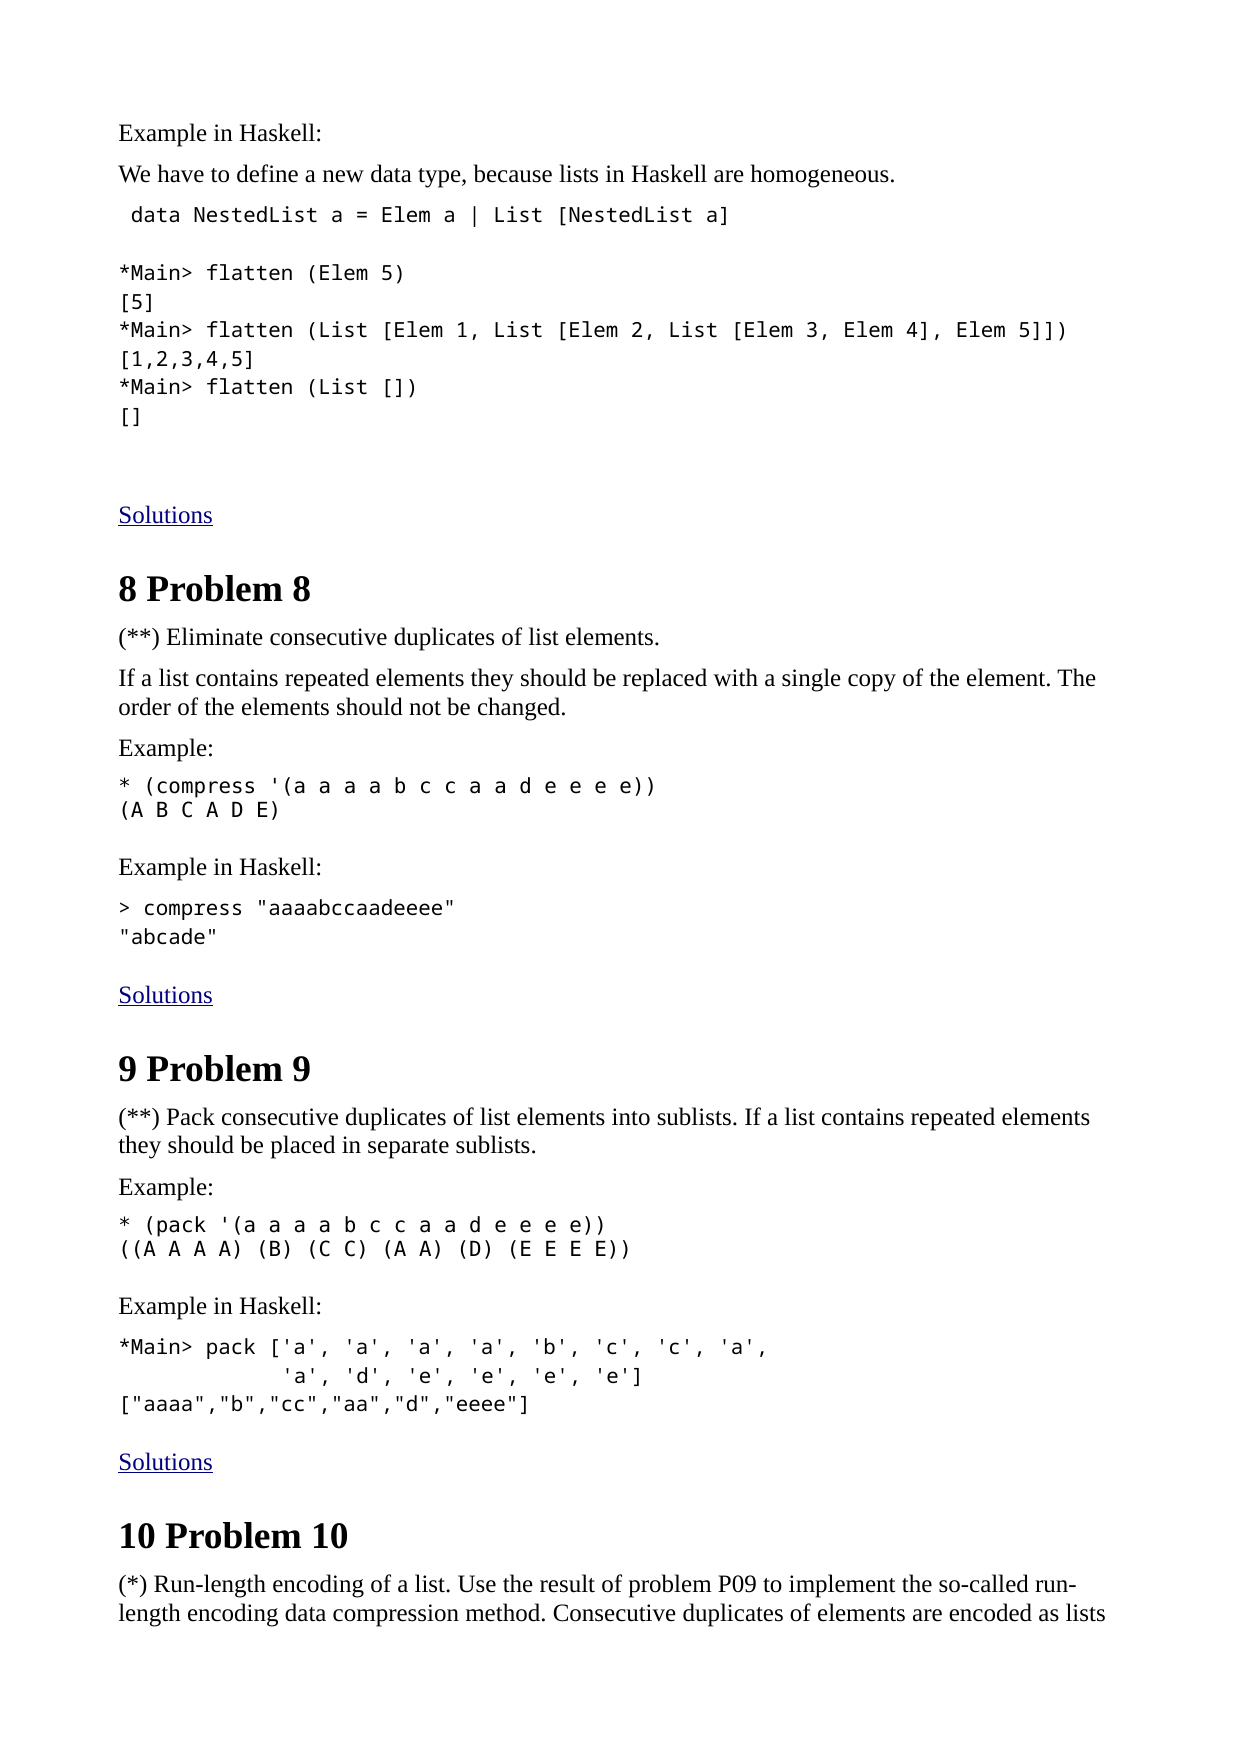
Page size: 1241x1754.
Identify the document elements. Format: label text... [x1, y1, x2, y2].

text 'a', 'd', 'e', 'e', 'e', 'e'] [118, 1361, 1122, 1389]
text > compress "aaaabccaadeeee" [118, 893, 1122, 922]
text "abcade" [118, 922, 1122, 950]
text data NestedList a = Elem a | List [NestedList a] [118, 201, 1122, 229]
text *Main> pack ['a', 'a', 'a', 'a', 'b', 'c', 'c', 'a', [118, 1332, 1122, 1361]
text *Main> flatten (List [Elem 1, List [Elem 2, List [Elem 3, Elem 4], Elem 5]]) [118, 315, 1122, 344]
text (*) Run-length encoding of a list. Use the result of problem P09 to implement the so-called run-length encoding data compression method. Consecutive duplicates of elements are encoded as lists [118, 1569, 1122, 1626]
text Solutions [118, 1447, 1122, 1476]
subtitle 9 Problem 9 [118, 1046, 1122, 1089]
text [1,2,3,4,5] [118, 344, 1122, 372]
text ["aaaa","b","cc","aa","d","eeee"] [118, 1389, 1122, 1418]
text *Main> flatten (Elem 5) [118, 258, 1122, 287]
text Example: [118, 1172, 1122, 1201]
text Solutions [118, 980, 1122, 1009]
text [5] [118, 287, 1122, 315]
text Solutions [118, 500, 1122, 529]
text * (pack '(a a a a b c c a a d e e e e)) [118, 1213, 1122, 1237]
text (**) Pack consecutive duplicates of list elements into sublists. If a list contains repeated elements they should be placed in separate sublists. [118, 1102, 1122, 1159]
text (A B C A D E) [118, 798, 1122, 823]
text *Main> flatten (List []) [118, 372, 1122, 401]
text Example in Haskell: [118, 852, 1122, 881]
text We have to define a new data type, because lists in Haskell are homogeneous. [118, 159, 1122, 188]
text Example in Haskell: [118, 118, 1122, 147]
text Example: [118, 733, 1122, 762]
text Example in Haskell: [118, 1291, 1122, 1320]
text * (compress '(a a a a b c c a a d e e e e)) [118, 774, 1122, 798]
subtitle 8 Problem 8 [118, 566, 1122, 609]
subtitle 10 Problem 10 [118, 1513, 1122, 1556]
text If a list contains repeated elements they should be replaced with a single copy of the element. The order of the elements should not be changed. [118, 663, 1122, 721]
text (**) Eliminate consecutive duplicates of list elements. [118, 622, 1122, 651]
text ((A A A A) (B) (C C) (A A) (D) (E E E E)) [118, 1237, 1122, 1262]
text [] [118, 401, 1122, 429]
